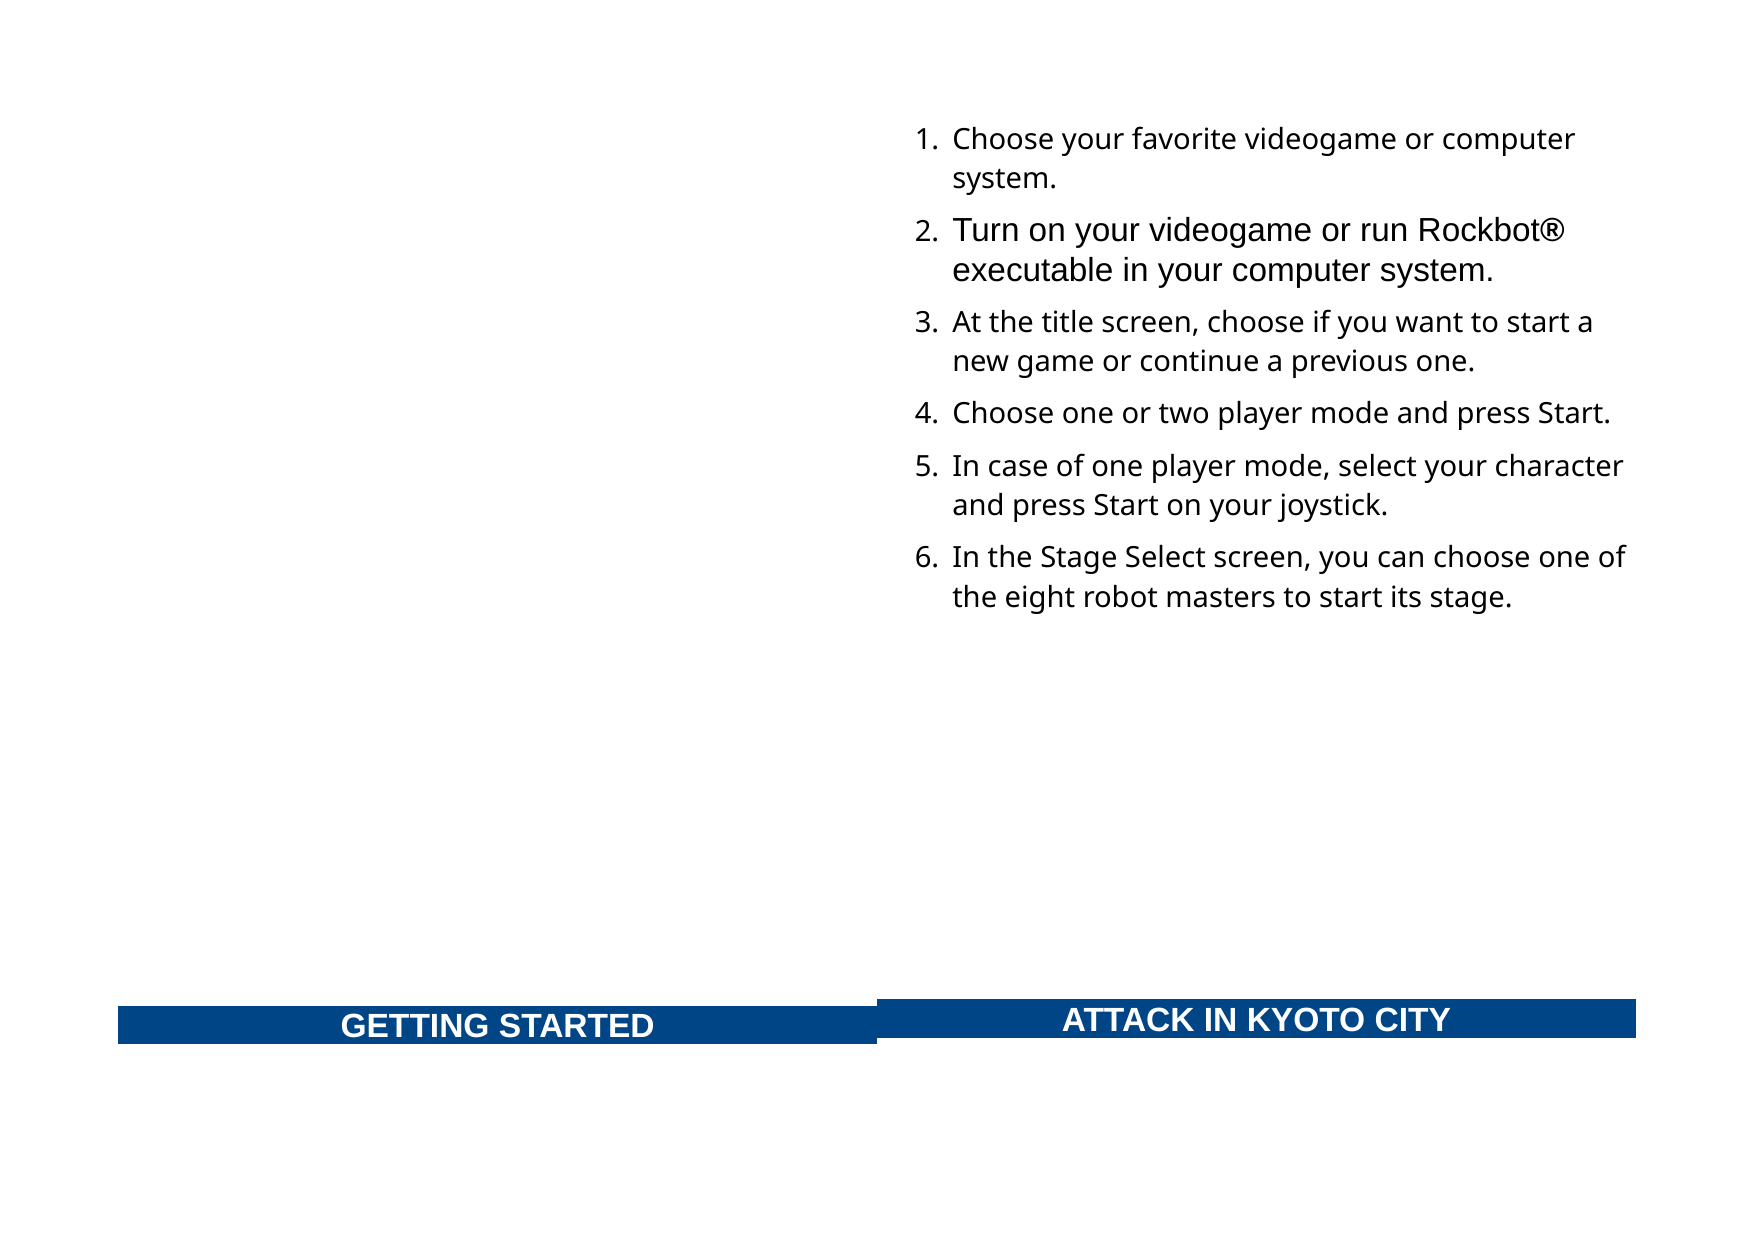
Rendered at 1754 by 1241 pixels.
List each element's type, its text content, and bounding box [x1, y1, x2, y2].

list In the Stage Select screen, you can choose one of the eight robot masters to start its stage. [914, 537, 1636, 616]
list At the title screen, choose if you want to start a new game or continue a previous one. [914, 301, 1636, 380]
list Choose your favorite videogame or computer system. [914, 118, 1636, 197]
subtitle Attack in Kyoto City [877, 999, 1636, 1038]
list Turn on your videogame or run Rockbot® executable in your computer system. [914, 210, 1636, 288]
list Choose one or two player mode and press Start. [914, 393, 1636, 432]
list In case of one player mode, select your character and press Start on your joystick. [914, 445, 1636, 524]
subtitle Getting Started [118, 1006, 877, 1044]
